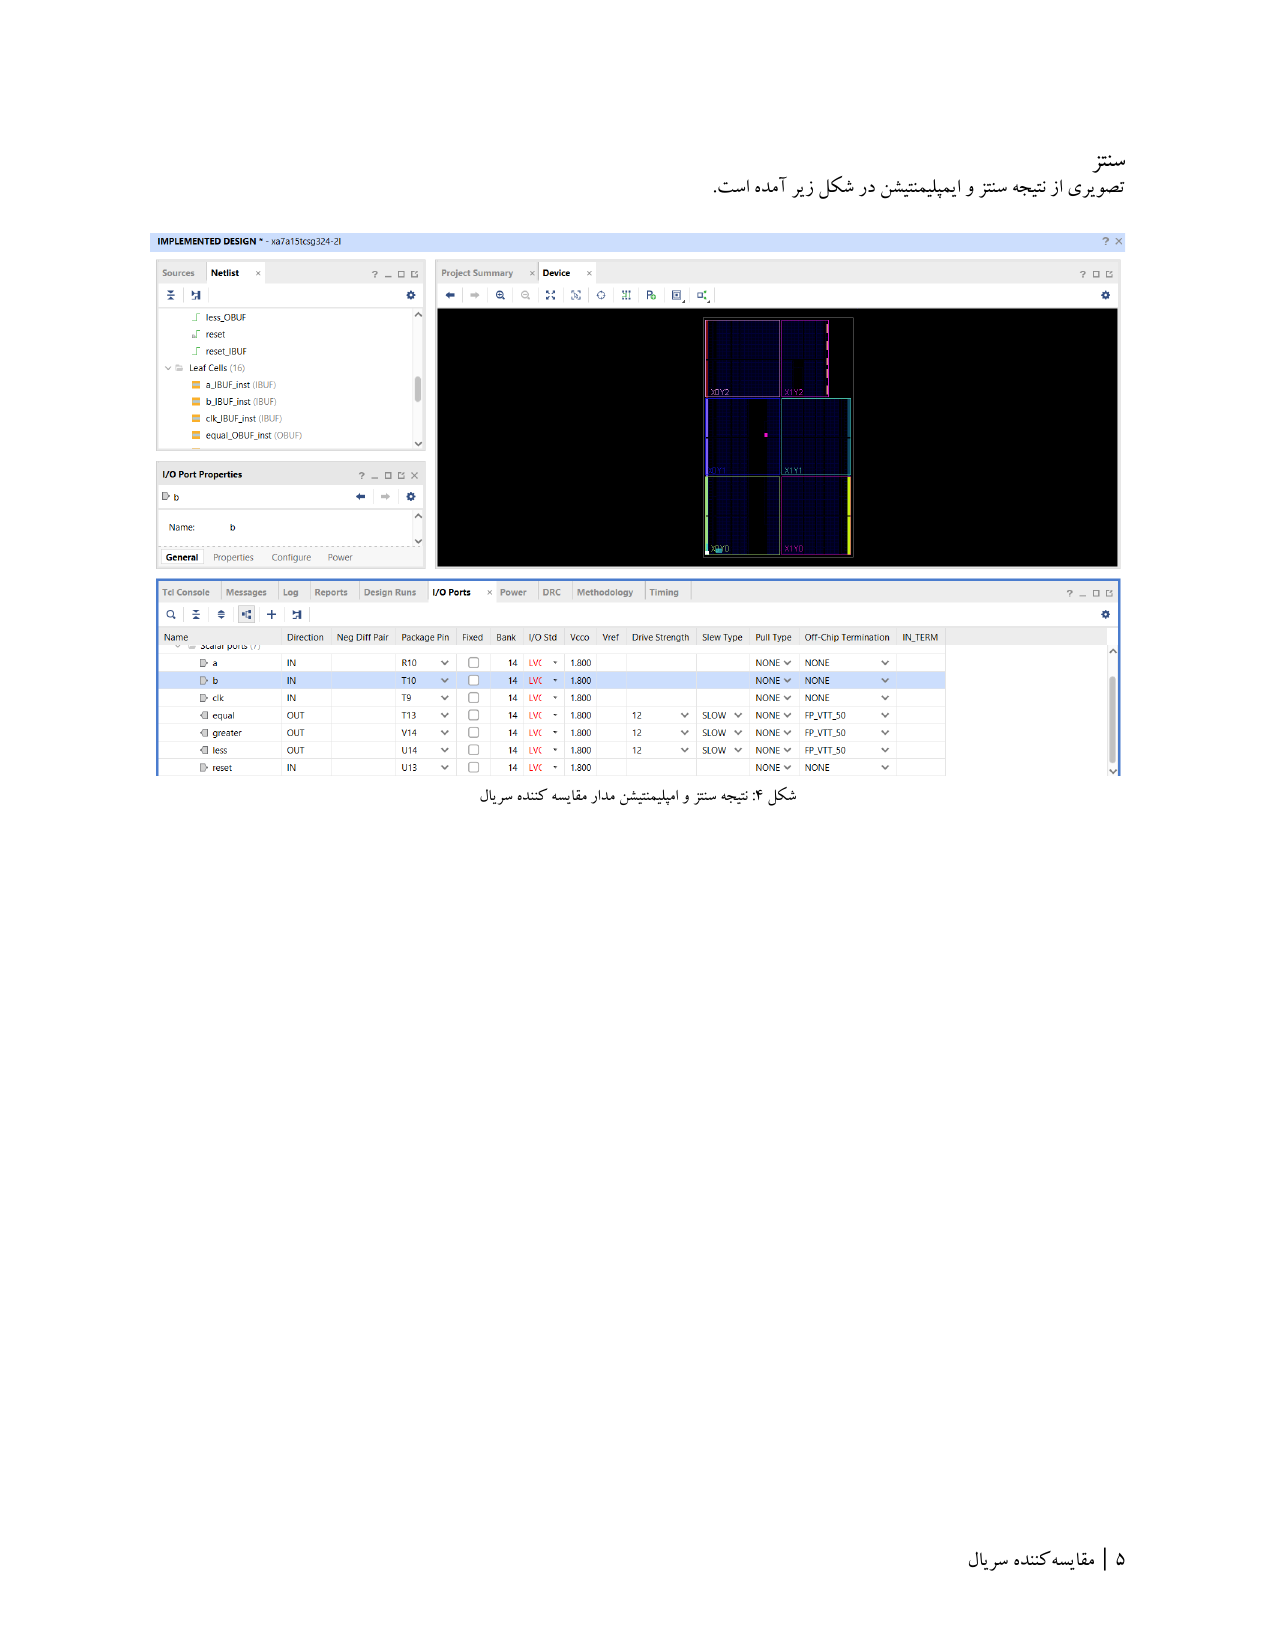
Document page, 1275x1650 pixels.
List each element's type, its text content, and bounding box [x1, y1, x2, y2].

subtitle سنتز [150, 150, 1125, 177]
text تصویری از نتیجه سنتز و ایمپلیمنتیشن در شکل زیر آمده است. [150, 179, 1125, 202]
text شکل ۴: نتیجه سنتز و امپلیمنتیشن مدار مقایسه کننده سریال [150, 776, 1125, 808]
picture [150, 233, 1125, 776]
